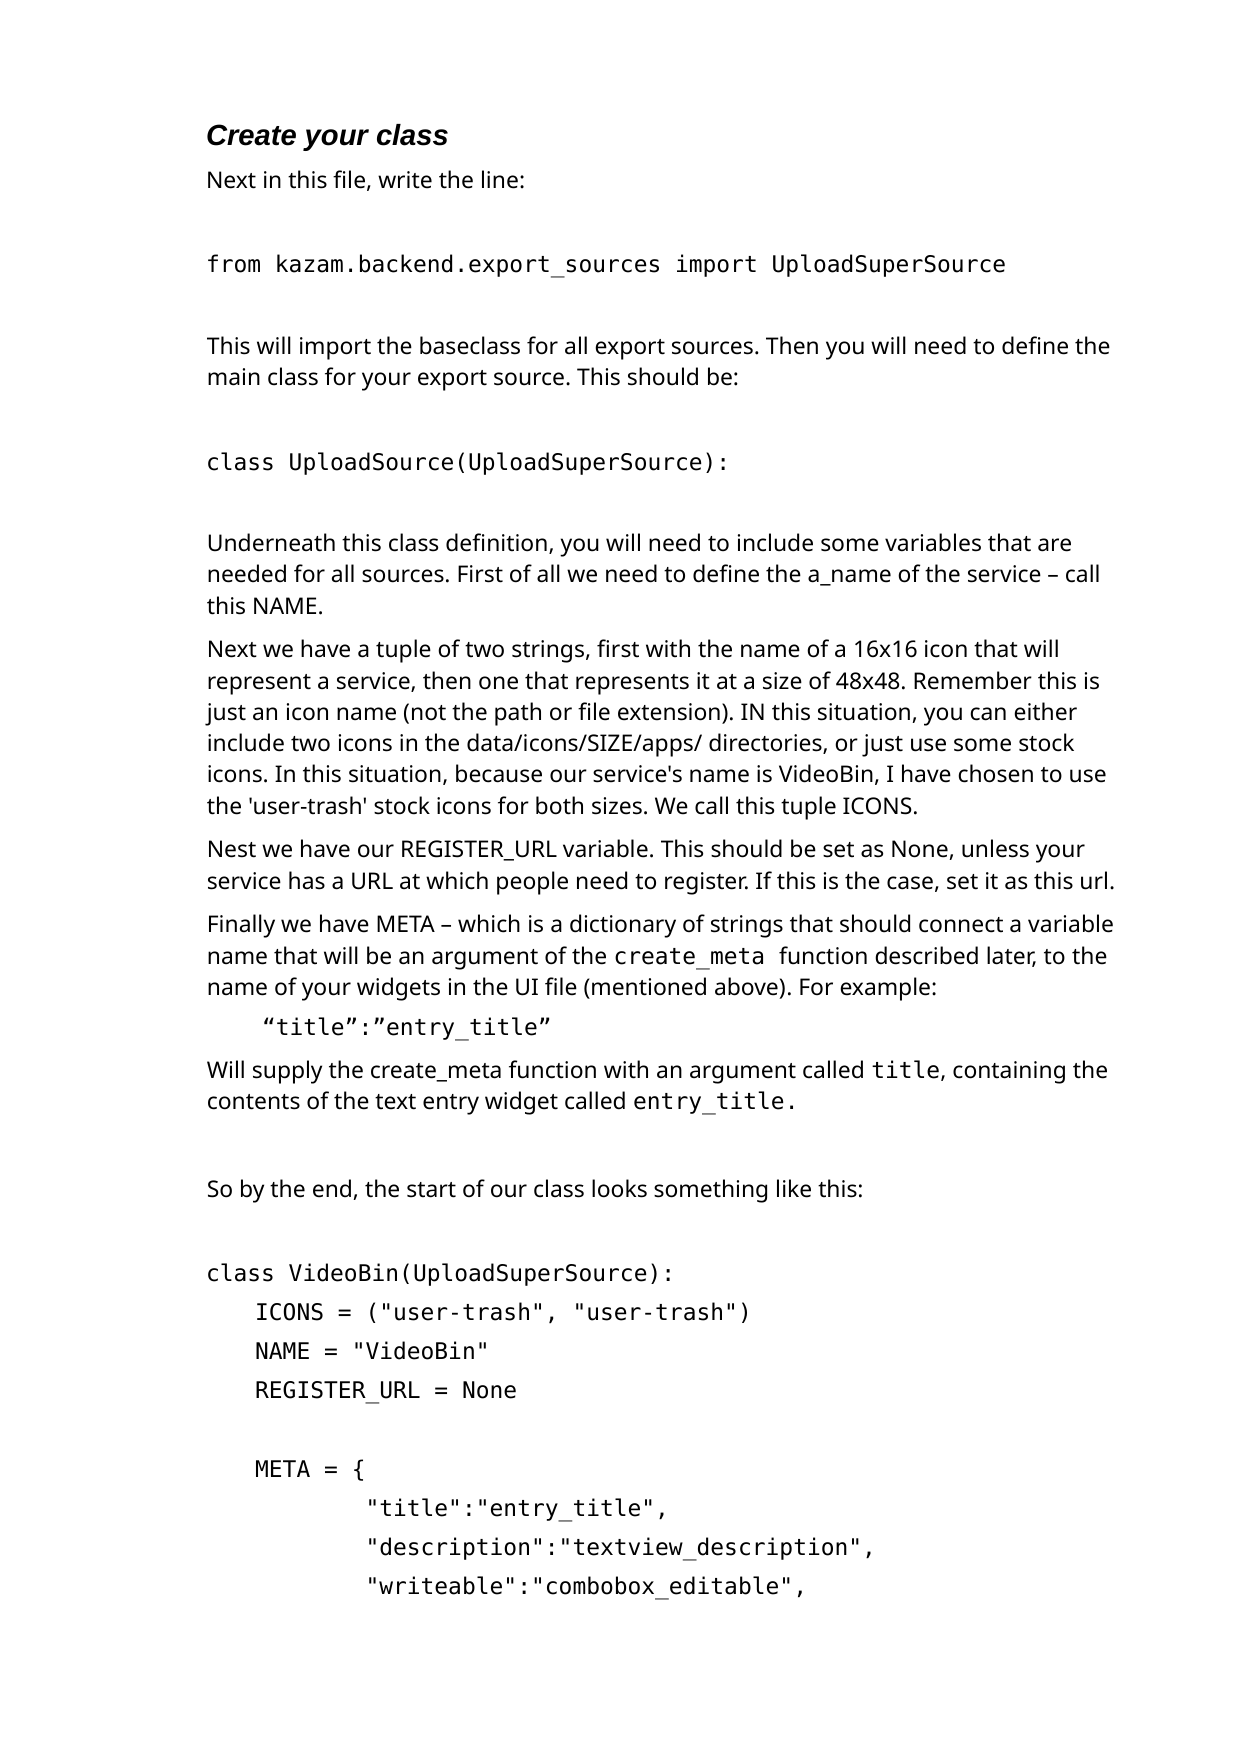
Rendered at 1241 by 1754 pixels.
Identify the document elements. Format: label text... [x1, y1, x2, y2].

text Finally we have META – which is a dictionary of strings that should connect a variable name that will be an argument of the create_meta function described later, to the name of your widgets in the UI file (mentioned above). For example: [207, 908, 1122, 1002]
text ICONS = ("user-trash", "user-trash") [200, 1299, 1122, 1326]
text from kazam.backend.export_sources import UploadSuperSource [206, 252, 1122, 278]
text So by the end, the start of our class looks something like this: [207, 1172, 1122, 1204]
text "description":"textview_description", [200, 1534, 1122, 1561]
subtitle Create your class [206, 118, 1122, 152]
text REGISTER_URL = None [200, 1377, 1122, 1404]
text class UploadSource(UploadSuperSource): [206, 449, 1122, 475]
text Next we have a tuple of two strings, first with the name of a 16x16 icon that will represent a service, then one that represents it at a size of 48x48. Remember this is just an icon name (not the path or file extension). IN this situation, you can either include two icons in the data/icons/SIZE/apps/ directories, or just use some stock icons. In this situation, because our service's name is VideoBin, I have chosen to use the 'user-trash' stock icons for both sizes. We call this tuple ICONS. [207, 633, 1122, 821]
text Next in this file, write the line: [206, 164, 1122, 195]
text Nest we have our REGISTER_URL variable. This should be set as None, unless your service has a URL at which people need to register. If this is the case, set it as this url. [207, 833, 1122, 896]
text This will import the baseclass for all export sources. Then you will need to define the main class for your export source. This should be: [207, 330, 1122, 392]
text “title”:”entry_title” [207, 1014, 1122, 1041]
text "writeable":"combobox_editable", [200, 1573, 1122, 1600]
text Will supply the create_meta function with an argument called title, containing the contents of the text entry widget called entry_title. [207, 1054, 1122, 1116]
text META = { [200, 1456, 1122, 1482]
text Underneath this class definition, you will need to include some variables that are needed for all sources. First of all we need to define the a_name of the service – call this NAME. [207, 527, 1122, 621]
text class VideoBin(UploadSuperSource): [206, 1260, 1122, 1287]
text NAME = "VideoBin" [200, 1338, 1122, 1365]
text "title":"entry_title", [200, 1495, 1122, 1522]
